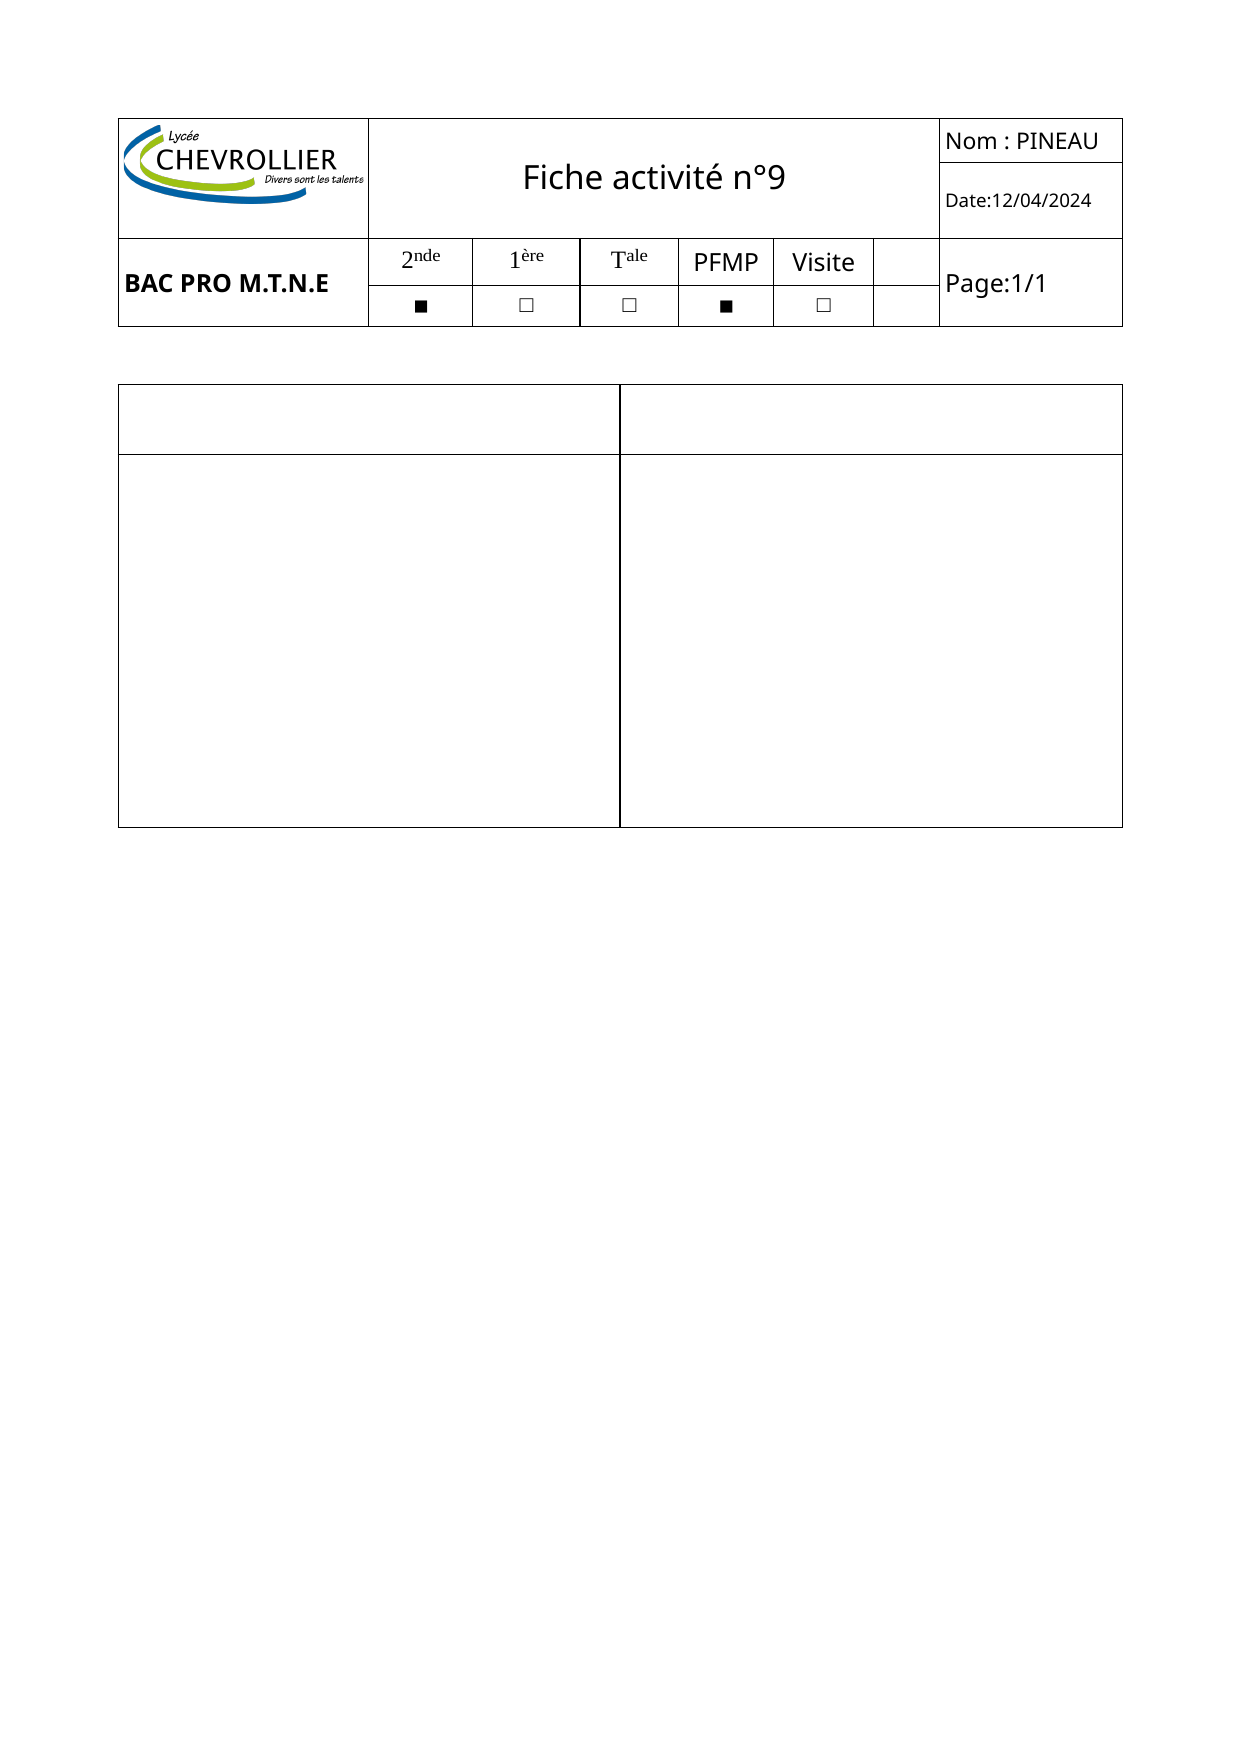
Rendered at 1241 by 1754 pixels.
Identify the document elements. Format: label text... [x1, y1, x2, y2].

table_cell [874, 286, 939, 326]
table_cell □ [581, 286, 678, 326]
table_cell [621, 455, 1122, 827]
table_cell □ [473, 286, 579, 326]
table_header [119, 385, 619, 454]
table_cell ■ [679, 286, 773, 326]
table_cell 1ère [473, 239, 579, 284]
table_cell [874, 239, 939, 284]
table_cell PFMP [679, 239, 773, 284]
table_cell □ [774, 286, 873, 326]
table_cell Tale [581, 239, 678, 284]
table_cell ■ [369, 286, 472, 326]
picture [123, 125, 364, 204]
table_header [119, 119, 368, 203]
table_cell Visite [774, 239, 873, 284]
table_header [621, 385, 1122, 454]
table_cell Date:12/04/2024 [940, 163, 1122, 238]
table_cell BAC PRO M.T.N.E [119, 239, 368, 326]
table_cell Page:1/1 [940, 239, 1122, 326]
table_cell 2nde [369, 239, 472, 284]
table_header [119, 204, 368, 238]
table_header Fiche activité n°9 [369, 119, 939, 238]
table_header Nom : PINEAU [940, 119, 1122, 162]
table_cell [119, 455, 619, 827]
